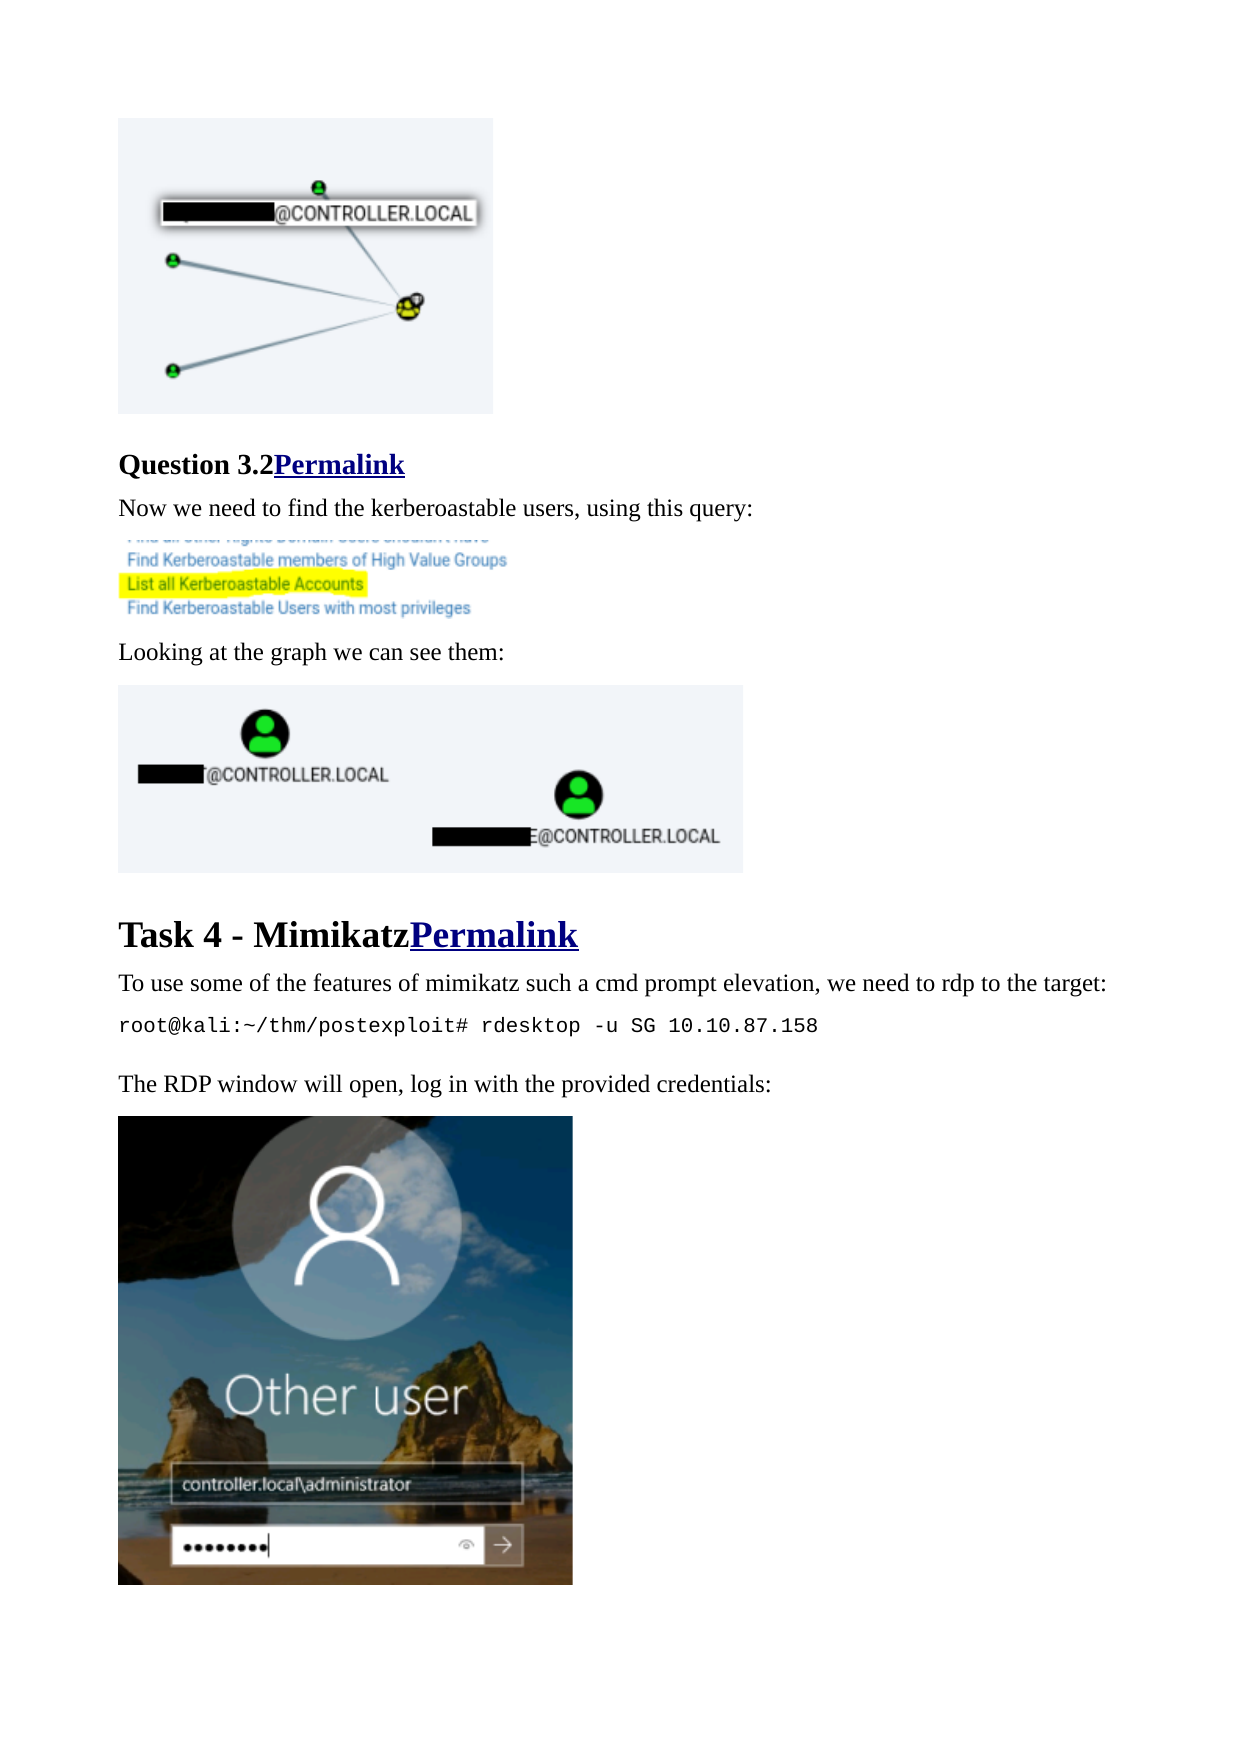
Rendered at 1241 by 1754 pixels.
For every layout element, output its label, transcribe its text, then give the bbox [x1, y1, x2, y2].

text Looking at the graph we can see them: [118, 637, 1122, 666]
text The RDP window will open, log in with the provided credentials: [118, 1069, 1122, 1097]
picture [118, 118, 494, 414]
picture [118, 685, 744, 873]
subtitle Question 3.2Permalink [118, 447, 1122, 480]
subtitle Task 4 - MimikatzPermalink [118, 912, 1122, 955]
picture [118, 1116, 573, 1585]
text Now we need to find the kerberoastable users, using this query: [118, 493, 1122, 522]
text root@kali:~/thm/postexploit# rdesktop -u SG 10.10.87.158 [118, 1016, 1122, 1039]
text To use some of the features of mimikatz such a cmd prompt elevation, we need to rdp to the target: [118, 968, 1122, 997]
picture [118, 540, 587, 619]
